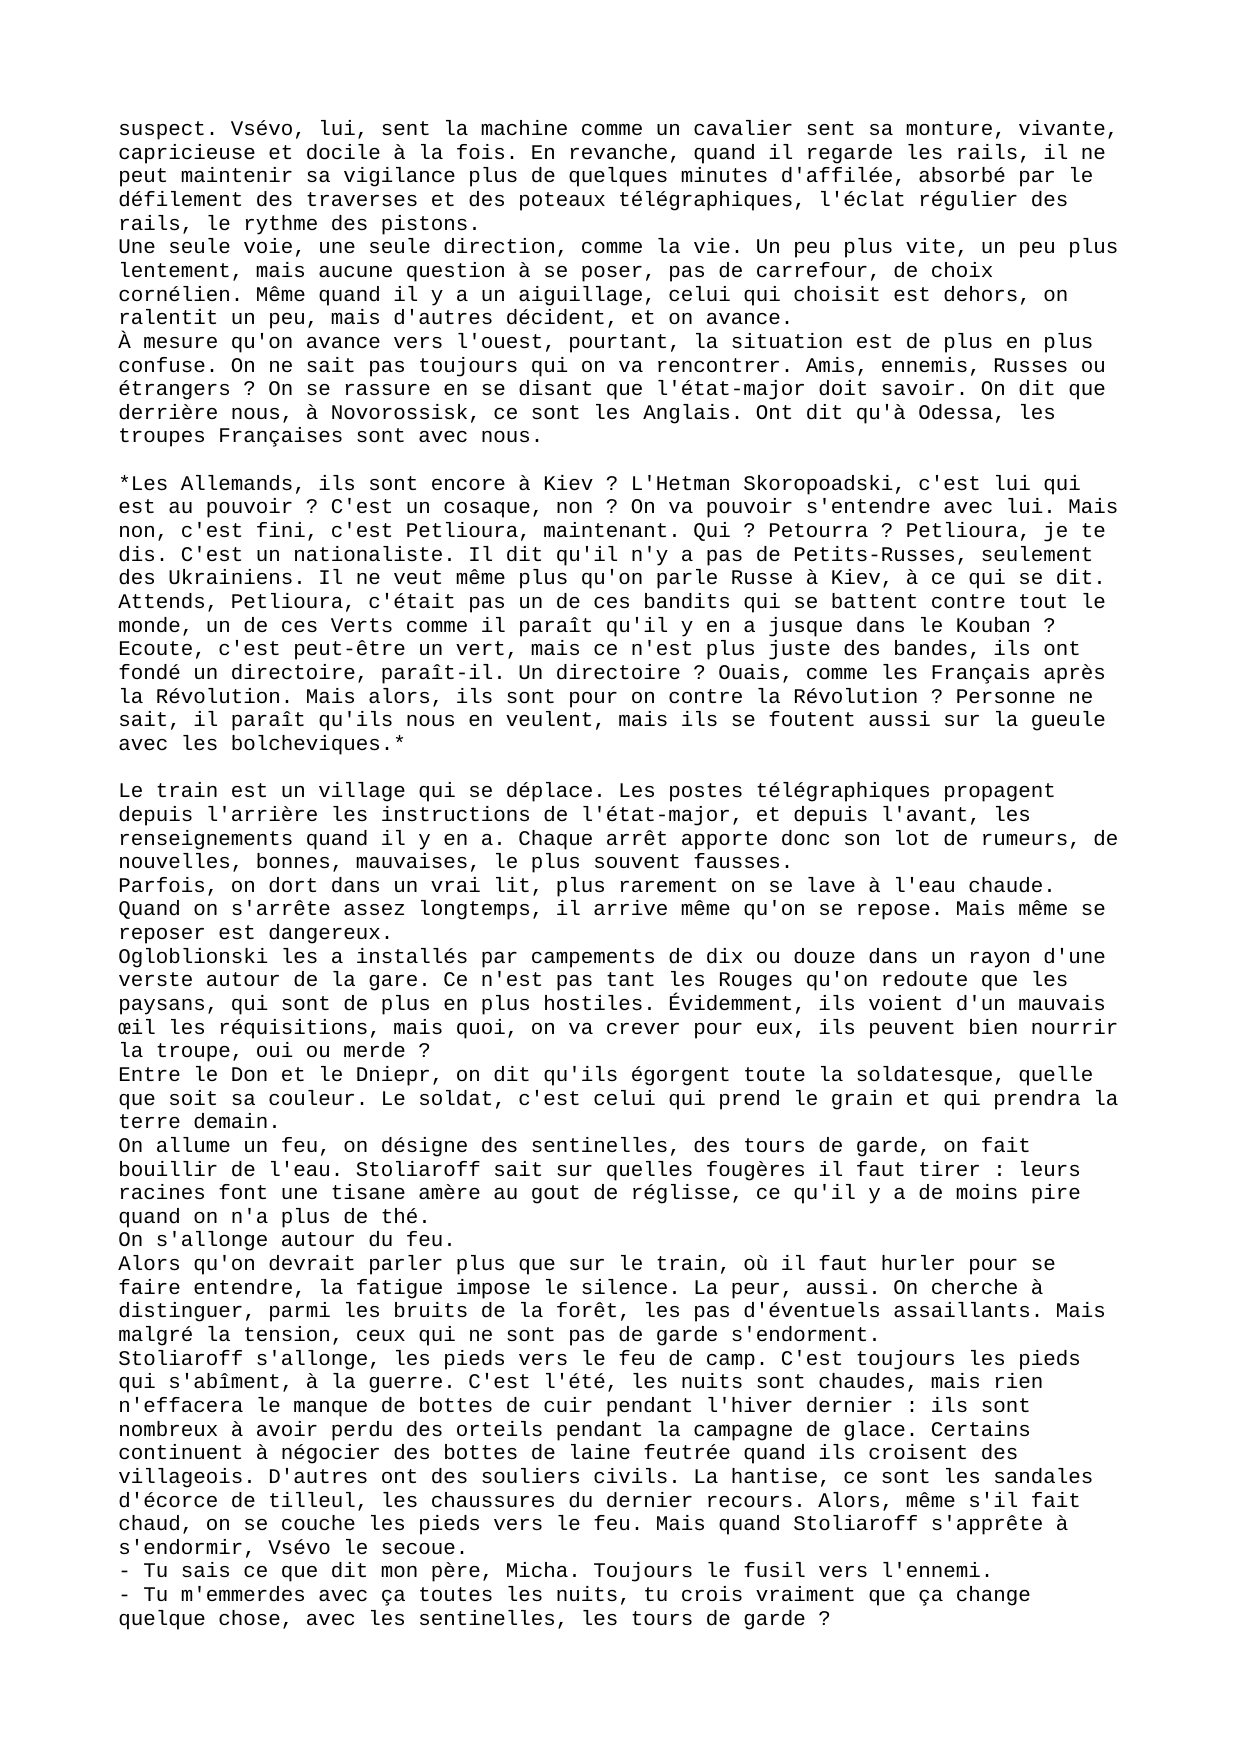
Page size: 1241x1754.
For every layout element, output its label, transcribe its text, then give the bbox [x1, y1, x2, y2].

text On allume un feu, on désigne des sentinelles, des tours de garde, on fait bouillir de l'eau. Stoliaroff sait sur quelles fougères il faut tirer : leurs racines font une tisane amère au gout de réglisse, ce qu'il y a de moins pire quand on n'a plus de thé. [118, 1135, 1122, 1229]
text *Les Allemands, ils sont encore à Kiev ? L'Hetman Skoropoadski, c'est lui qui est au pouvoir ? C'est un cosaque, non ? On va pouvoir s'entendre avec lui. Mais non, c'est fini, c'est Petlioura, maintenant. Qui ? Petourra ? Petlioura, je te dis. C'est un nationaliste. Il dit qu'il n'y a pas de Petits-Russes, seulement des Ukrainiens. Il ne veut même plus qu'on parle Russe à Kiev, à ce qui se dit. Attends, Petlioura, c'était pas un de ces bandits qui se battent contre tout le monde, un de ces Verts comme il paraît qu'il y en a jusque dans le Kouban ? Ecoute, c'est peut-être un vert, mais ce n'est plus juste des bandes, ils ont fondé un directoire, paraît-il. Un directoire ? Ouais, comme les Français après la Révolution. Mais alors, ils sont pour on contre la Révolution ? Personne ne sait, il paraît qu'ils nous en veulent, mais ils se foutent aussi sur la gueule avec les bolcheviques.* [118, 473, 1122, 757]
text Ogloblionski les a installés par campements de dix ou douze dans un rayon d'une verste autour de la gare. Ce n'est pas tant les Rouges qu'on redoute que les paysans, qui sont de plus en plus hostiles. Évidemment, ils voient d'un mauvais œil les réquisitions, mais quoi, on va crever pour eux, ils peuvent bien nourrir la troupe, oui ou merde ? [118, 946, 1122, 1064]
text Parfois, on dort dans un vrai lit, plus rarement on se lave à l'eau chaude. Quand on s'arrête assez longtemps, il arrive même qu'on se repose. Mais même se reposer est dangereux. [118, 875, 1122, 946]
text On s'allonge autour du feu. [118, 1229, 1122, 1253]
text Une seule voie, une seule direction, comme la vie. Un peu plus vite, un peu plus lentement, mais aucune question à se poser, pas de carrefour, de choix cornélien. Même quand il y a un aiguillage, celui qui choisit est dehors, on ralentit un peu, mais d'autres décident, et on avance. [118, 236, 1122, 331]
text Le train est un village qui se déplace. Les postes télégraphiques propagent depuis l'arrière les instructions de l'état-major, et depuis l'avant, les renseignements quand il y en a. Chaque arrêt apporte donc son lot de rumeurs, de nouvelles, bonnes, mauvaises, le plus souvent fausses. [118, 780, 1122, 875]
text - Tu sais ce que dit mon père, Micha. Toujours le fusil vers l'ennemi. [118, 1561, 1122, 1584]
text Entre le Don et le Dniepr, on dit qu'ils égorgent toute la soldatesque, quelle que soit sa couleur. Le soldat, c'est celui qui prend le grain et qui prendra la terre demain. [118, 1064, 1122, 1135]
text suspect. Vsévo, lui, sent la machine comme un cavalier sent sa monture, vivante, capricieuse et docile à la fois. En revanche, quand il regarde les rails, il ne peut maintenir sa vigilance plus de quelques minutes d'affilée, absorbé par le défilement des traverses et des poteaux télégraphiques, l'éclat régulier des rails, le rythme des pistons. [118, 118, 1122, 236]
text Alors qu'on devrait parler plus que sur le train, où il faut hurler pour se faire entendre, la fatigue impose le silence. La peur, aussi. On cherche à distinguer, parmi les bruits de la forêt, les pas d'éventuels assaillants. Mais malgré la tension, ceux qui ne sont pas de garde s'endorment. [118, 1253, 1122, 1348]
text Stoliaroff s'allonge, les pieds vers le feu de camp. C'est toujours les pieds qui s'abîment, à la guerre. C'est l'été, les nuits sont chaudes, mais rien n'effacera le manque de bottes de cuir pendant l'hiver dernier : ils sont nombreux à avoir perdu des orteils pendant la campagne de glace. Certains continuent à négocier des bottes de laine feutrée quand ils croisent des villageois. D'autres ont des souliers civils. La hantise, ce sont les sandales d'écorce de tilleul, les chaussures du dernier recours. Alors, même s'il fait chaud, on se couche les pieds vers le feu. Mais quand Stoliaroff s'apprête à s'endormir, Vsévo le secoue. [118, 1348, 1122, 1561]
text À mesure qu'on avance vers l'ouest, pourtant, la situation est de plus en plus confuse. On ne sait pas toujours qui on va rencontrer. Amis, ennemis, Russes ou étrangers ? On se rassure en se disant que l'état-major doit savoir. On dit que derrière nous, à Novorossisk, ce sont les Anglais. Ont dit qu'à Odessa, les troupes Françaises sont avec nous. [118, 331, 1122, 449]
text - Tu m'emmerdes avec ça toutes les nuits, tu crois vraiment que ça change quelque chose, avec les sentinelles, les tours de garde ? [118, 1584, 1122, 1631]
